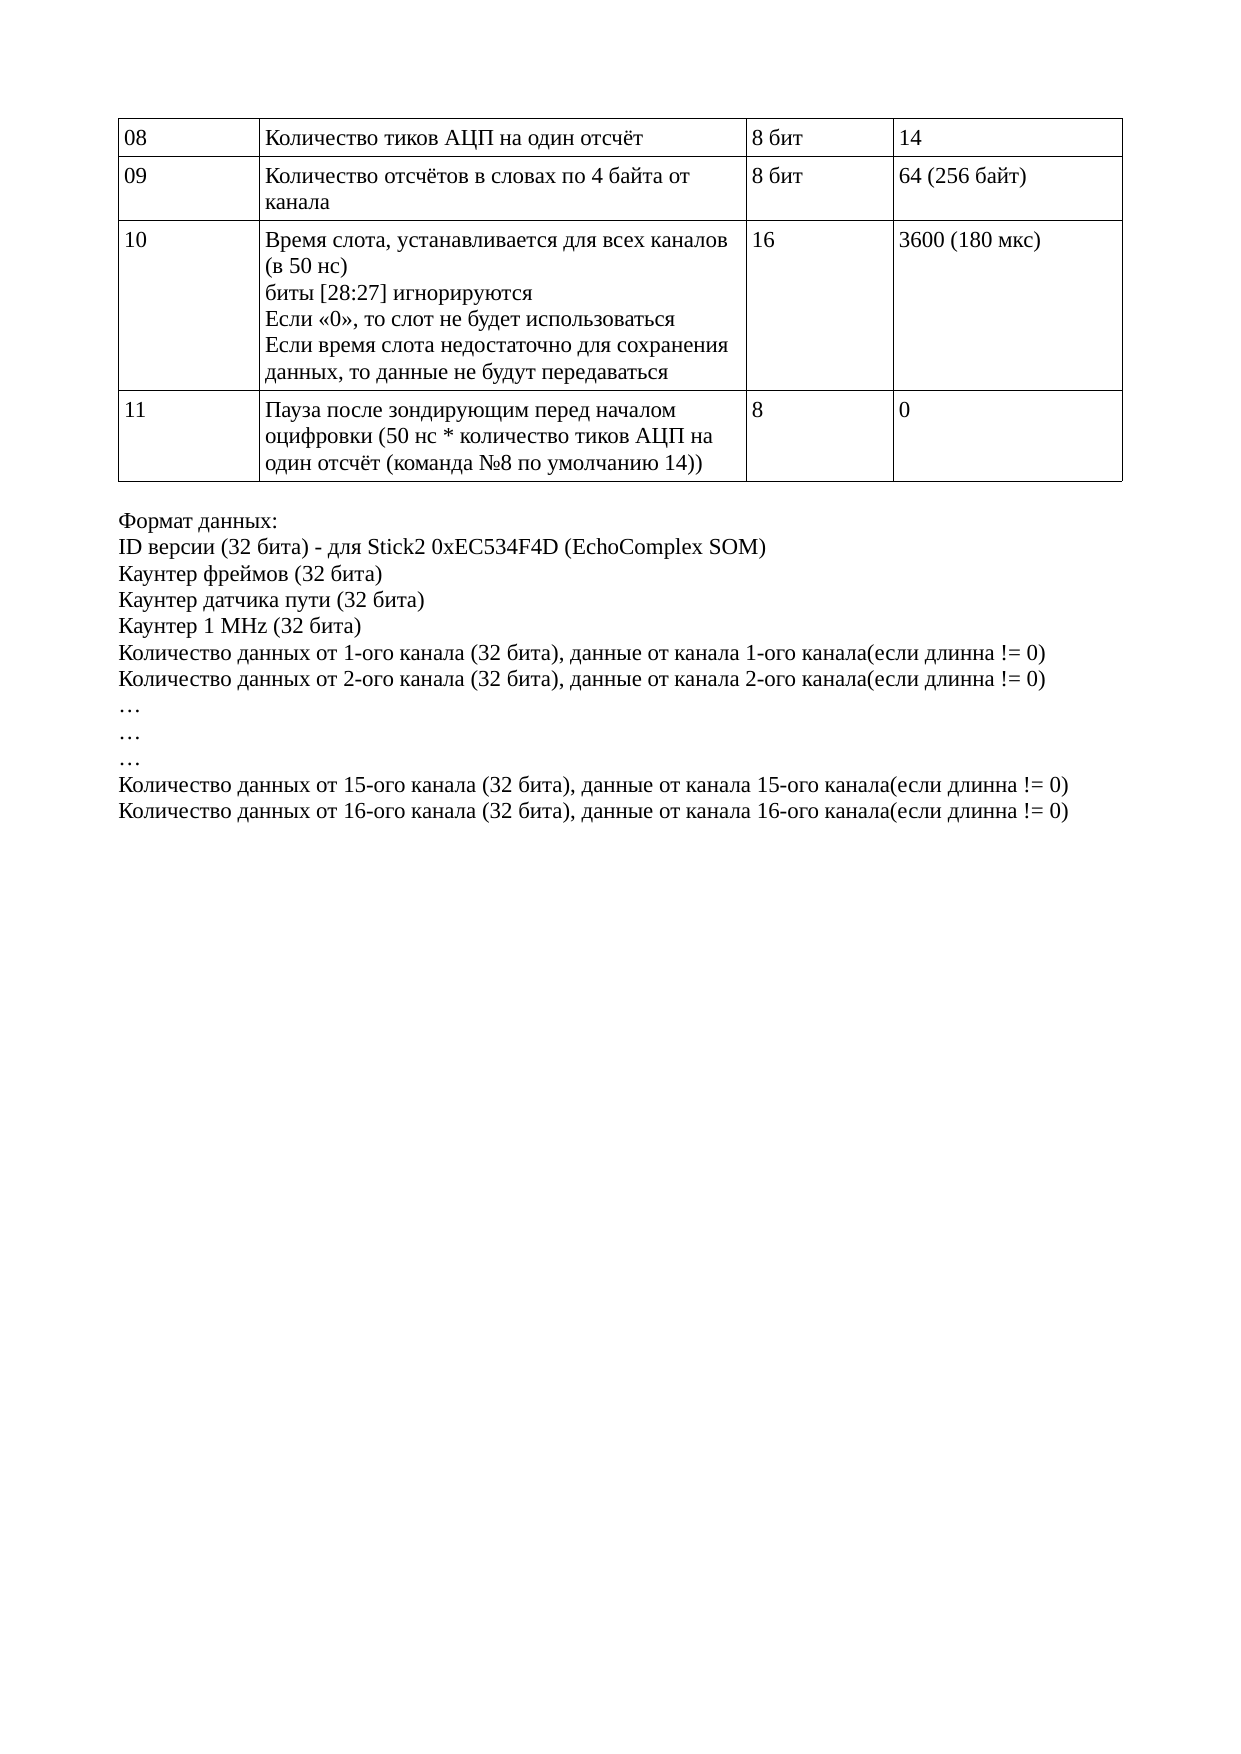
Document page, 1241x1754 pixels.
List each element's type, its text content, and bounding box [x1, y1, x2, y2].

text Каунтер датчика пути (32 бита) [118, 586, 1122, 612]
table_cell 14 [894, 119, 1122, 156]
text … [118, 744, 1122, 771]
table_cell 3600 (180 мкс) [894, 221, 1122, 390]
text Количество данных от 1-ого канала (32 бита), данные от канала 1-ого канала(если длинна != 0) [118, 639, 1122, 665]
text Каунтер фреймов (32 бита) [118, 560, 1122, 586]
table_cell 64 (256 байт) [894, 157, 1122, 220]
table_cell 09 [119, 157, 259, 220]
text Формат данных: [118, 507, 1122, 533]
text Количество данных от 15-ого канала (32 бита), данные от канала 15-ого канала(если длинна != 0) [118, 771, 1122, 797]
table_cell 8 [747, 391, 893, 481]
table_cell 0 [894, 391, 1122, 481]
table_cell Пауза после зондирующим перед началом оцифровки (50 нс * количество тиков АЦП на один отсчёт (команда №8 по умолчанию 14)) [260, 391, 746, 481]
text … [118, 692, 1122, 718]
text ID версии (32 бита) - для Stick2 0xEC534F4D (EchoComplex SOM) [118, 533, 1122, 560]
table_cell Время слота, устанавливается для всех каналов (в 50 нс) биты [28:27] игнорируются Если «0», то слот не будет использоваться Если время слота недостаточно для сохранения данных, то данные не будут передаваться [260, 221, 746, 390]
table_cell Количество отсчётов в словах по 4 байта от канала [260, 157, 746, 220]
table_cell Количество тиков АЦП на один отсчёт [260, 119, 746, 156]
text Каунтер 1 MHz (32 бита) [118, 612, 1122, 639]
table_cell 10 [119, 221, 259, 390]
table_cell 8 бит [747, 157, 893, 220]
text Количество данных от 16-ого канала (32 бита), данные от канала 16-ого канала(если длинна != 0) [118, 797, 1122, 823]
text … [118, 718, 1122, 744]
table_cell 16 [747, 221, 893, 390]
table_cell 08 [119, 119, 259, 156]
table_cell 8 бит [747, 119, 893, 156]
table_cell 11 [119, 391, 259, 481]
text Количество данных от 2-ого канала (32 бита), данные от канала 2-ого канала(если длинна != 0) [118, 665, 1122, 692]
